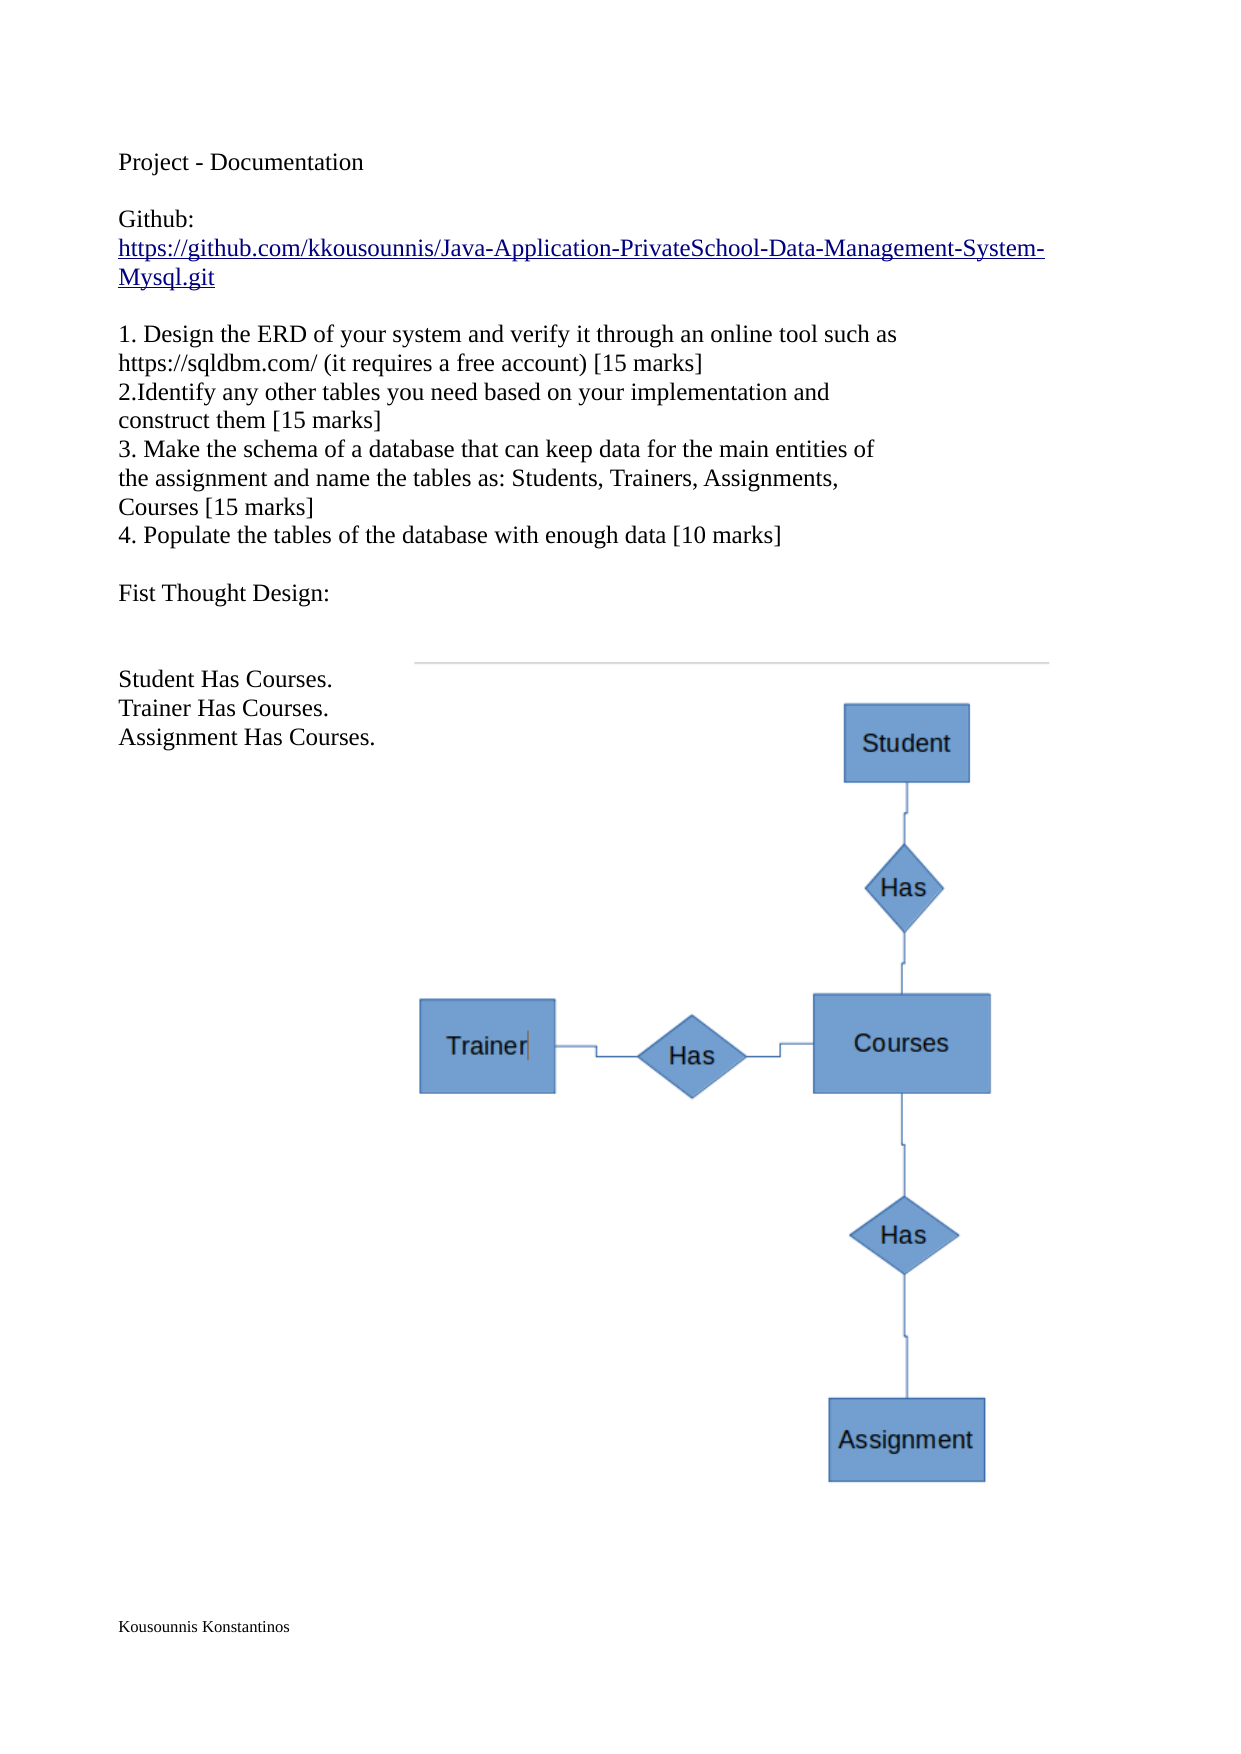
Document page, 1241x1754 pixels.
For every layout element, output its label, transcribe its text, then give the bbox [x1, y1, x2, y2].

text construct them [15 marks] [118, 406, 1122, 434]
picture [414, 661, 1050, 1555]
text https://sqldbm.com/ (it requires a free account) [15 marks] [118, 348, 1122, 377]
text 4. Populate the tables of the database with enough data [10 marks] [118, 521, 1122, 549]
text 2.Identify any other tables you need based on your implementation and [118, 377, 1122, 406]
text Assignment Has Courses. [118, 722, 414, 751]
text Student Has Courses. [118, 664, 414, 693]
text Github: [118, 204, 1122, 233]
text Project - Documentation [118, 147, 1122, 176]
text 1. Design the ERD of your system and verify it through an online tool such as [118, 319, 1122, 348]
text [1050, 722, 1122, 751]
text Courses [15 marks] [118, 492, 1122, 521]
text https://github.com/kkousounnis/Java-Application-PrivateSchool-Data-Management-System-Mysql.git [118, 233, 1122, 291]
text [1050, 664, 1122, 693]
text Trainer Has Courses. [118, 693, 414, 722]
text the assignment and name the tables as: Students, Trainers, Assignments, [118, 463, 1122, 492]
text 3. Make the schema of a database that can keep data for the main entities of [118, 434, 1122, 463]
text Fist Thought Design: [118, 578, 1122, 607]
text [1050, 693, 1122, 722]
